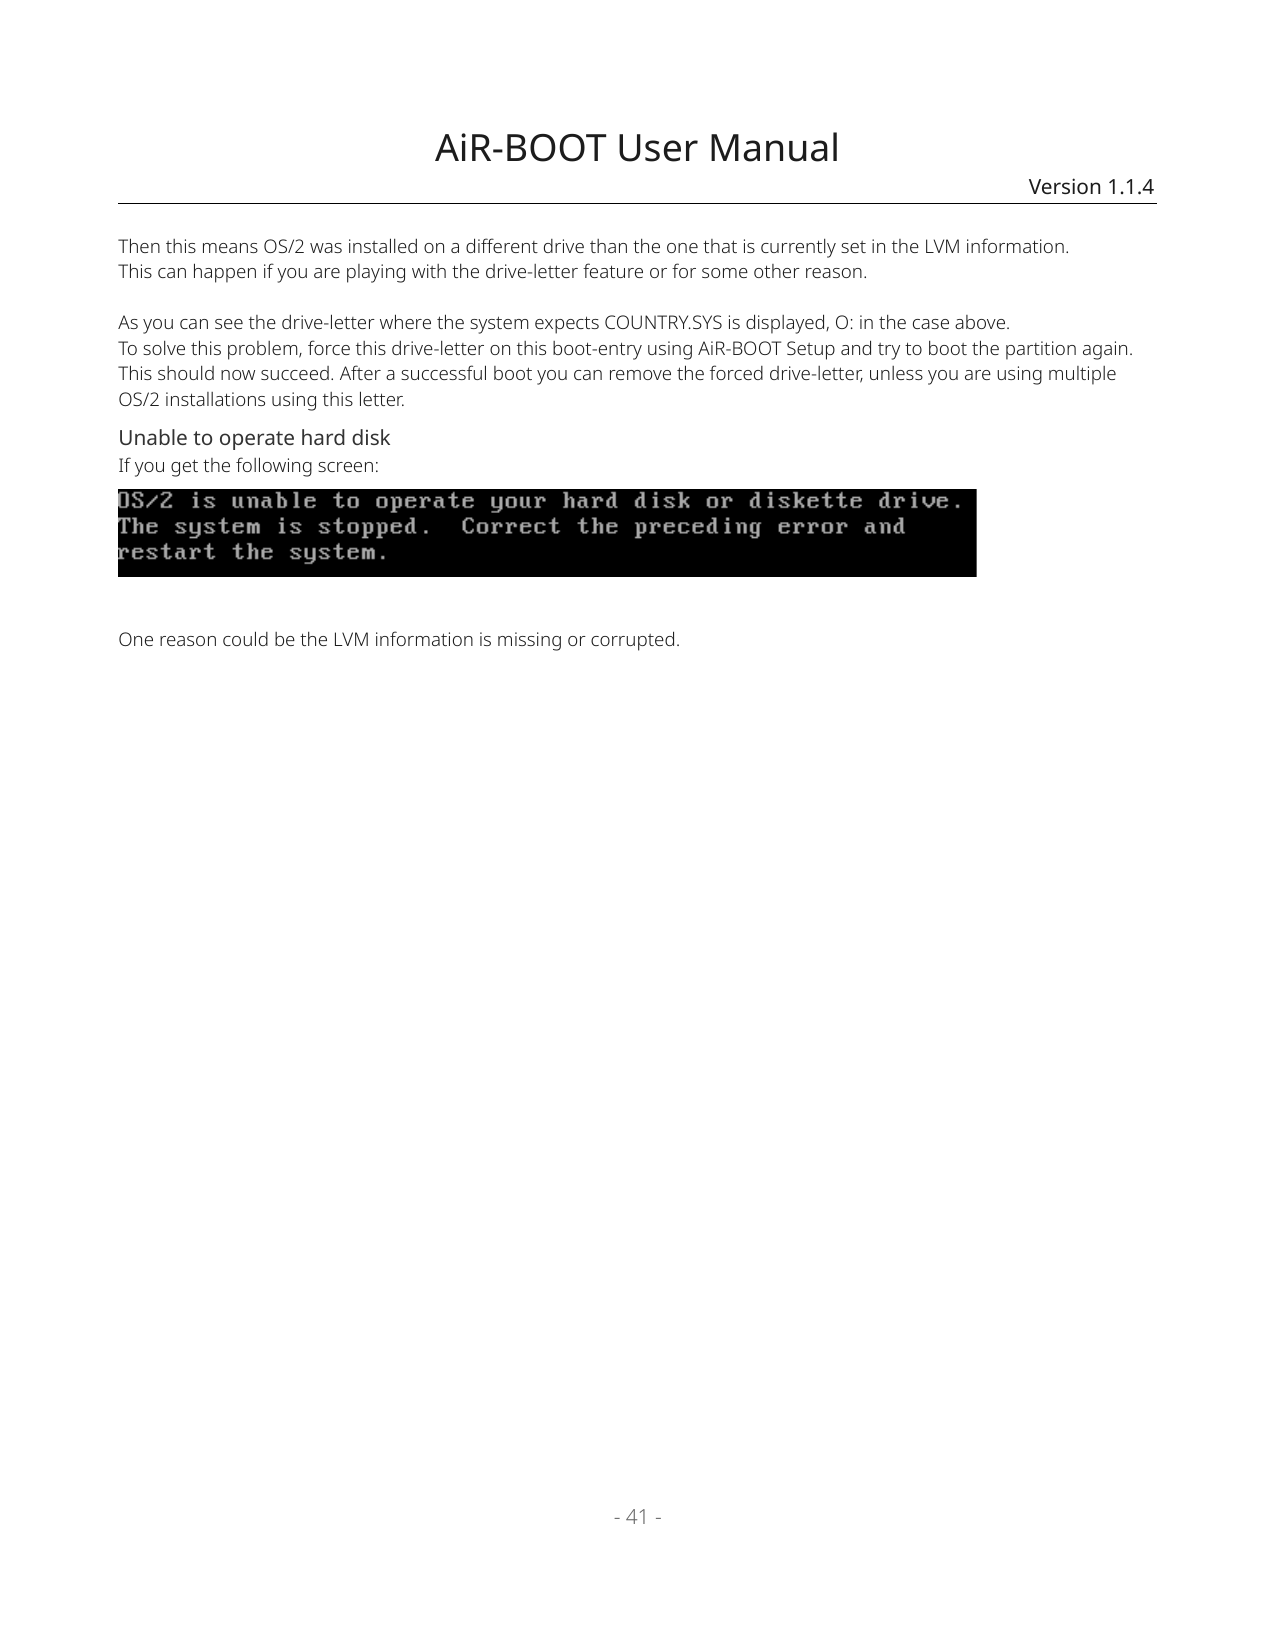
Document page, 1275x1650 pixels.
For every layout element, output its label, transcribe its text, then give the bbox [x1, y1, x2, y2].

text One reason could be the LVM information is missing or corrupted. [118, 626, 1157, 652]
text If you get the following screen: [118, 452, 1157, 477]
picture [118, 489, 977, 577]
text Then this means OS/2 was installed on a different drive than the one that is currently set in the LVM information. This can happen if you are playing with the drive-letter feature or for some other reason. As you can see the drive-letter where the system expects COUNTRY.SYS is displayed, O: in the case above. To solve this problem, force this drive-letter on this boot-entry using AiR-BOOT Setup and try to boot the partition again. This should now succeed. After a successful boot you can remove the forced drive-letter, unless you are using multiple OS/2 installations using this letter. [118, 233, 1157, 412]
text Unable to operate hard disk [118, 423, 1157, 452]
